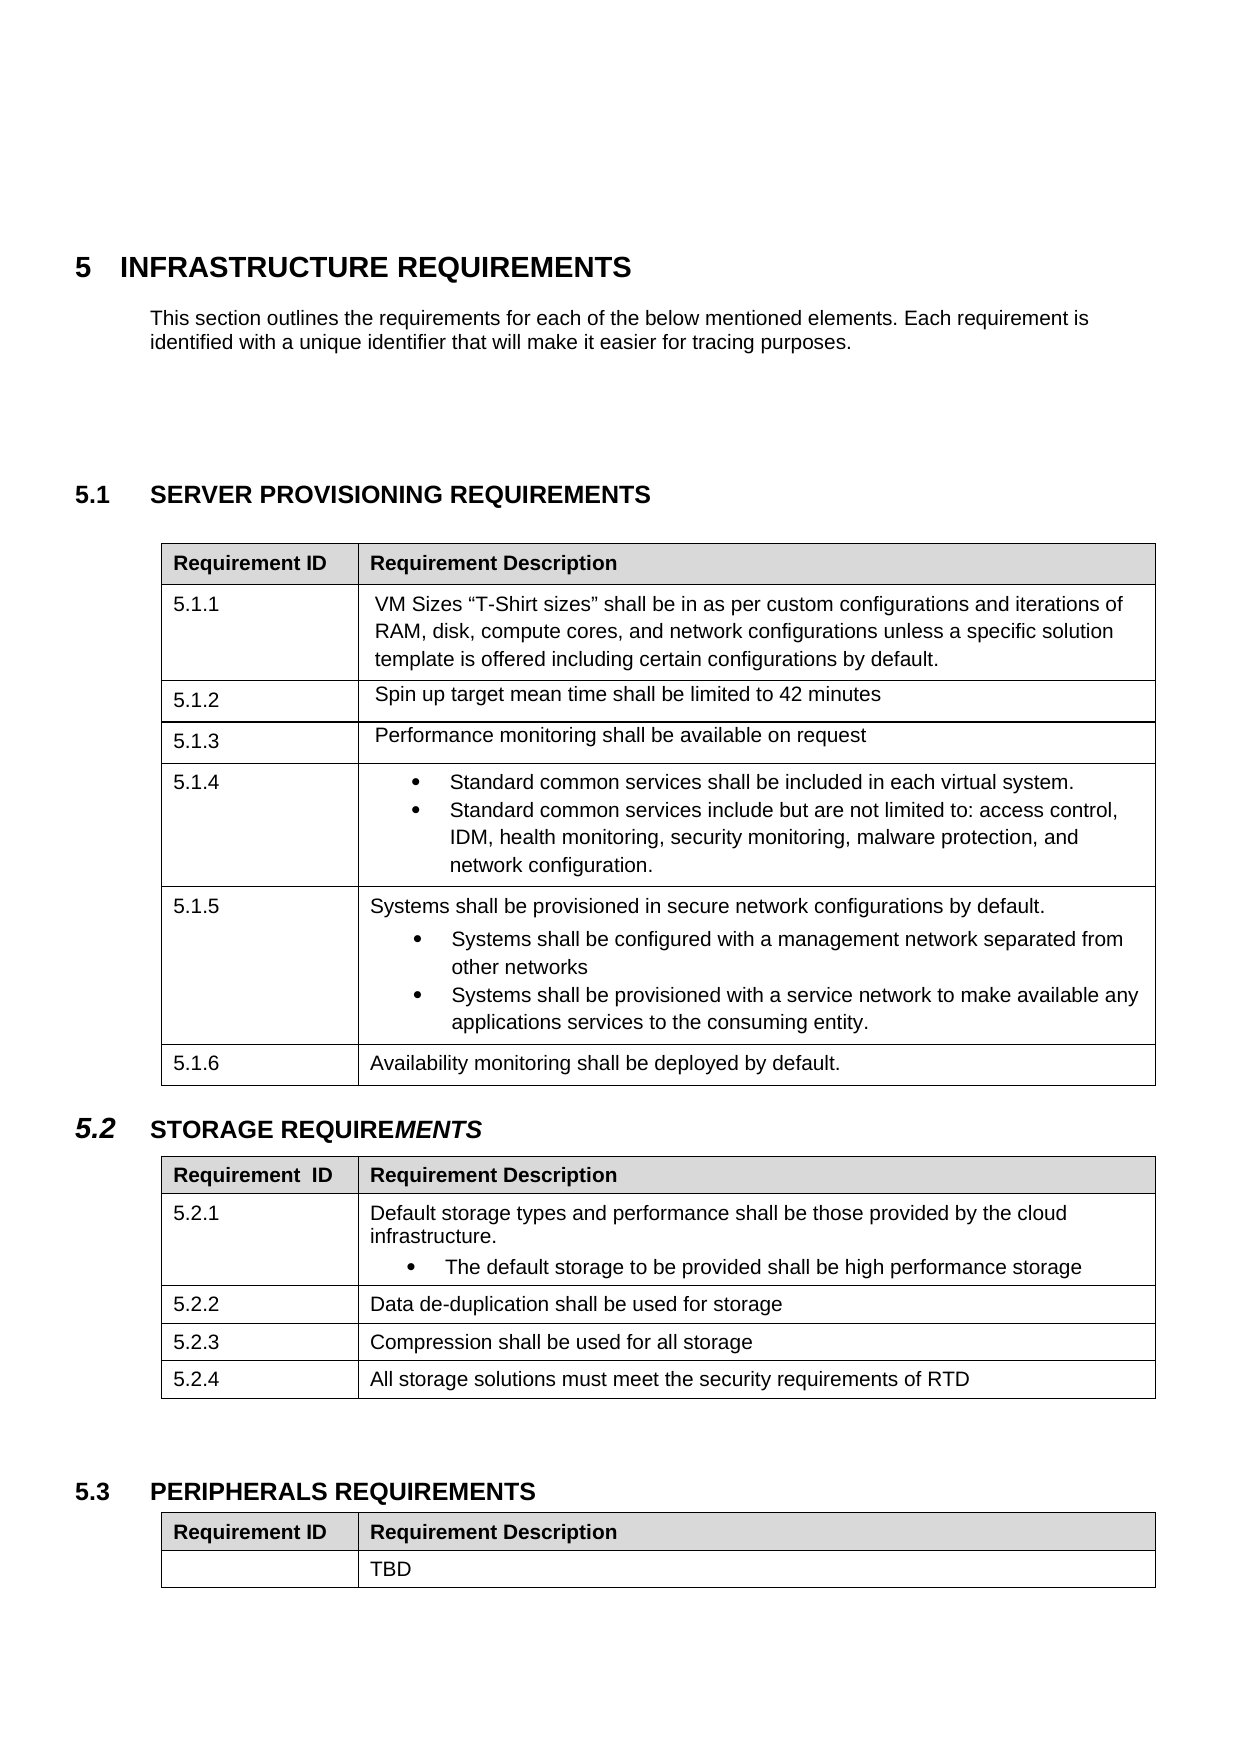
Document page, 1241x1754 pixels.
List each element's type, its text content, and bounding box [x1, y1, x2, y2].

table_cell VM Sizes “T-Shirt sizes” shall be in as per custom configurations and iterations of RAM, disk, compute cores, and network configurations unless a specific solution template is offered including certain configurations by default. [359, 585, 1155, 680]
table_cell [162, 1551, 358, 1587]
table_cell 5.2.4 [162, 1361, 358, 1397]
table_cell 5.1.2 [162, 681, 358, 721]
table_cell 5.2.1 [162, 1194, 358, 1285]
table_cell Data de-duplication shall be used for storage [359, 1286, 1155, 1322]
table_header Requirement Description [359, 1513, 1155, 1550]
table_cell Performance monitoring shall be available on request [359, 723, 1155, 762]
table_cell TBD [359, 1551, 1155, 1587]
table_header Requirement ID [162, 1513, 358, 1550]
table_cell 5.1.3 [162, 723, 358, 762]
subtitle STORAGE REQUIREMENTS [75, 1111, 1165, 1144]
text This section outlines the requirements for each of the below mentioned elements. Each requirement is identified with a unique identifier that will make it easier for tracing purposes. [150, 306, 1165, 354]
table_cell All storage solutions must meet the security requirements of RTD [359, 1361, 1155, 1397]
subtitle PERIPHERALS REQUIREMENTS [75, 1477, 1165, 1506]
subtitle INFRASTRUCTURE REQUIREMENTS [75, 250, 1165, 283]
table_header Requirement Description [359, 1157, 1155, 1193]
table_cell Default storage types and performance shall be those provided by the cloud infrastructure. The default storage to be provided shall be high performance storage [359, 1194, 1155, 1285]
table_cell Systems shall be provisioned in secure network configurations by default. Systems shall be configured with a management network separated from other networks Systems shall be provisioned with a service network to make available any applications services to the consuming entity. [359, 887, 1155, 1044]
table_cell Availability monitoring shall be deployed by default. [359, 1045, 1155, 1085]
table_header Requirement ID [162, 1157, 358, 1193]
table_cell 5.2.2 [162, 1286, 358, 1322]
table_cell Standard common services shall be included in each virtual system. Standard common services include but are not limited to: access control, IDM, health monitoring, security monitoring, malware protection, and network configuration. [359, 764, 1155, 886]
table_cell Compression shall be used for all storage [359, 1324, 1155, 1360]
table_cell 5.1.4 [162, 764, 358, 886]
table_cell Spin up target mean time shall be limited to 42 minutes [359, 681, 1155, 721]
table_cell 5.1.1 [162, 585, 358, 680]
table_cell 5.2.3 [162, 1324, 358, 1360]
table_header Requirement ID [162, 544, 358, 584]
table_header Requirement Description [359, 544, 1155, 584]
subtitle SERVER PROVISIONING REQUIREMENTS [75, 479, 1165, 508]
table_cell 5.1.6 [162, 1045, 358, 1085]
table_cell 5.1.5 [162, 887, 358, 1044]
